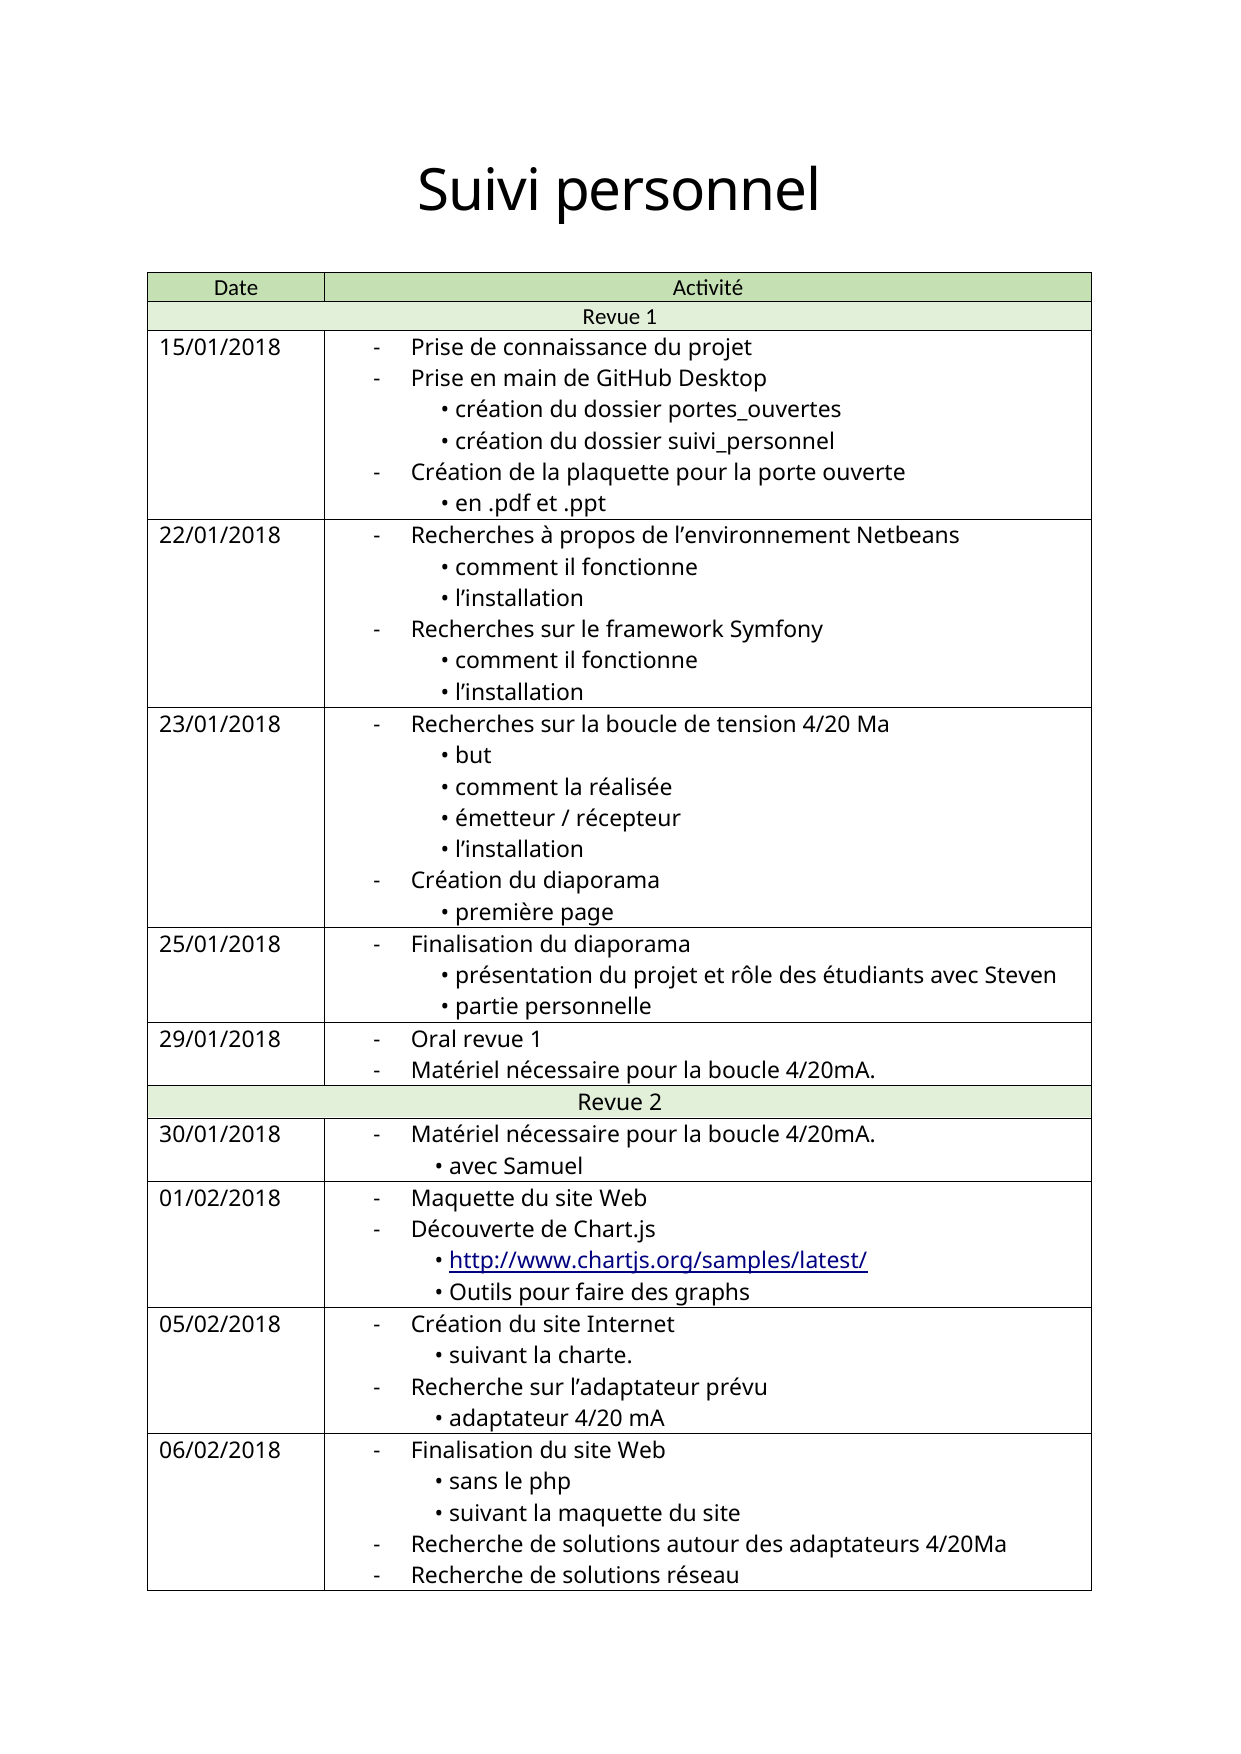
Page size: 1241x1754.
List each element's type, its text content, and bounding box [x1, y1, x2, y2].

table_cell Recherches sur la boucle de tension 4/20 Ma • but • comment la réalisée • émetteur / récepteur • l’installation Création du diaporama • première page [325, 708, 1091, 927]
table_cell Recherches à propos de l’environnement Netbeans • comment il fonctionne • l’installation Recherches sur le framework Symfony • comment il fonctionne • l’installation [325, 520, 1091, 707]
table_cell Création du site Internet • suivant la charte. Recherche sur l’adaptateur prévu • adaptateur 4/20 mA [325, 1308, 1091, 1433]
table_cell 30/01/2018 [148, 1119, 324, 1181]
table_cell 23/01/2018 [148, 708, 324, 927]
table_cell Oral revue 1 Matériel nécessaire pour la boucle 4/20mA. [325, 1023, 1091, 1085]
table_cell 05/02/2018 [148, 1308, 324, 1433]
table_cell Maquette du site Web Découverte de Chart.js • http://www.chartjs.org/samples/latest/ • Outils pour faire des graphs [325, 1182, 1091, 1307]
table_cell Revue 2 [148, 1086, 1091, 1117]
table_cell 29/01/2018 [148, 1023, 324, 1085]
table_header Activité [325, 273, 1091, 301]
table_cell Prise de connaissance du projet Prise en main de GitHub Desktop • création du dossier portes_ouvertes • création du dossier suivi_personnel Création de la plaquette pour la porte ouverte • en .pdf et .ppt [325, 331, 1091, 518]
table_cell 22/01/2018 [148, 520, 324, 707]
table_cell 01/02/2018 [148, 1182, 324, 1307]
table_cell 25/01/2018 [148, 928, 324, 1022]
table_cell Finalisation du diaporama • présentation du projet et rôle des étudiants avec Steven • partie personnelle [325, 928, 1091, 1022]
table_cell Revue 1 [148, 302, 1091, 330]
table_cell Matériel nécessaire pour la boucle 4/20mA. • avec Samuel [325, 1119, 1091, 1181]
table_header Date [148, 273, 324, 301]
text Suivi personnel [148, 148, 1093, 227]
table_cell 06/02/2018 [148, 1434, 324, 1590]
table_cell Finalisation du site Web • sans le php • suivant la maquette du site Recherche de solutions autour des adaptateurs 4/20Ma Recherche de solutions réseau [325, 1434, 1091, 1590]
table_cell 15/01/2018 [148, 331, 324, 518]
